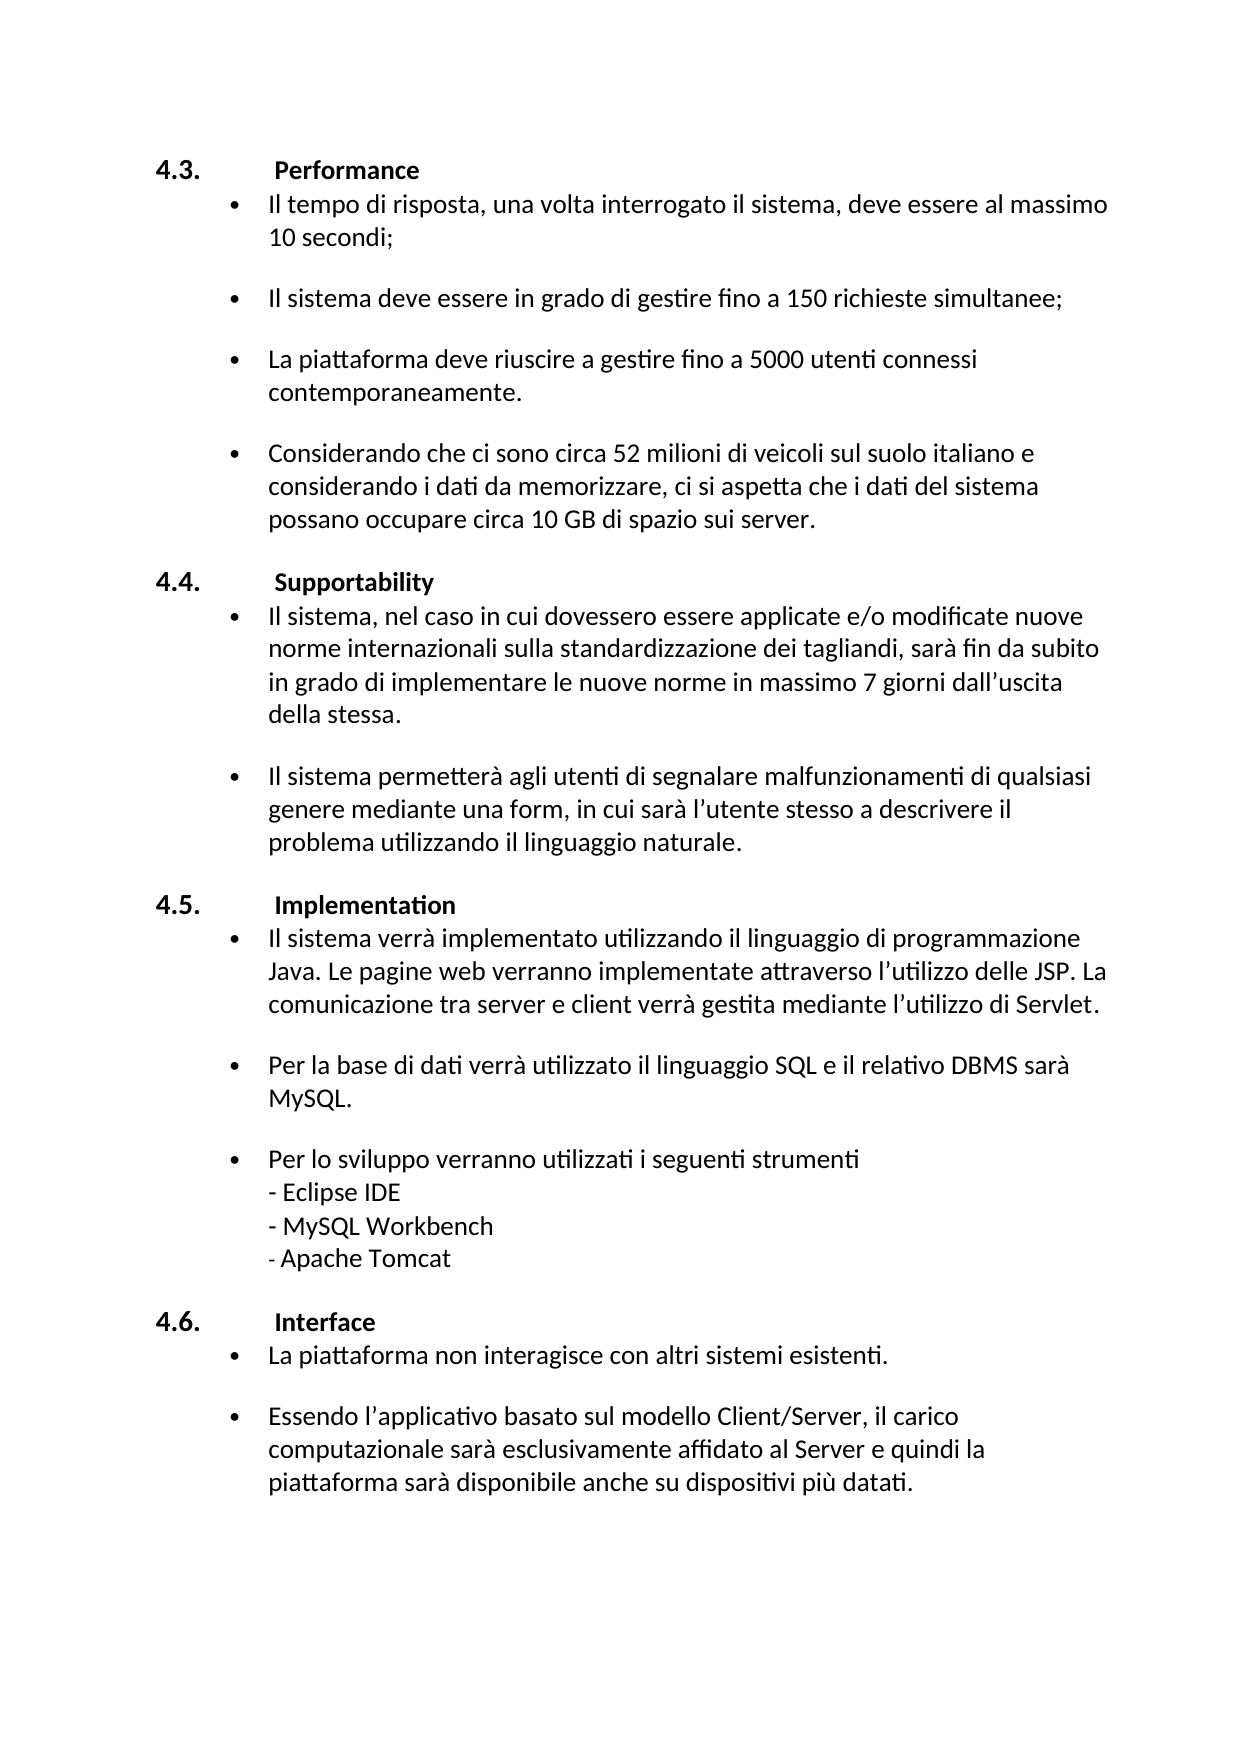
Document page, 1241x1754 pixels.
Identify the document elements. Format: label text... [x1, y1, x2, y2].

list Interface [156, 1303, 1122, 1338]
list Il sistema deve essere in grado di gestire fino a 150 richieste simultanee; [231, 281, 1122, 342]
list Implementation [156, 886, 1122, 921]
list Essendo l’applicativo basato sul modello Client/Server, il carico computazionale sarà esclusivamente affidato al Server e quindi la piattaforma sarà disponibile anche su dispositivi più datati. [231, 1399, 1122, 1611]
list La piattaforma non interagisce con altri sistemi esistenti. [231, 1338, 1122, 1399]
list Il sistema permetterà agli utenti di segnalare malfunzionamenti di qualsiasi genere mediante una form, in cui sarà l’utente stesso a descrivere il problema utilizzando il linguaggio naturale. [231, 759, 1122, 886]
list Per lo sviluppo verranno utilizzati i seguenti strumenti - Eclipse IDE - MySQL Workbench - Apache Tomcat [231, 1143, 1122, 1303]
list La piattaforma deve riuscire a gestire fino a 5000 utenti connessi contemporaneamente. [231, 342, 1122, 436]
list Per la base di dati verrà utilizzato il linguaggio SQL e il relativo DBMS sarà MySQL. [231, 1048, 1122, 1143]
list Il tempo di risposta, una volta interrogato il sistema, deve essere al massimo 10 secondi; [231, 187, 1122, 281]
list Il sistema verrà implementato utilizzando il linguaggio di programmazione Java. Le pagine web verranno implementate attraverso l’utilizzo delle JSP. La comunicazione tra server e client verrà gestita mediante l’utilizzo di Servlet. [231, 921, 1122, 1048]
list Performance [156, 151, 1122, 187]
list Il sistema, nel caso in cui dovessero essere applicate e/o modificate nuove norme internazionali sulla standardizzazione dei tagliandi, sarà fin da subito in grado di implementare le nuove norme in massimo 7 giorni dall’uscita della stessa. [231, 599, 1122, 759]
list Considerando che ci sono circa 52 milioni di veicoli sul suolo italiano e considerando i dati da memorizzare, ci si aspetta che i dati del sistema possano occupare circa 10 GB di spazio sui server. [231, 436, 1122, 535]
list Supportability [156, 563, 1122, 599]
